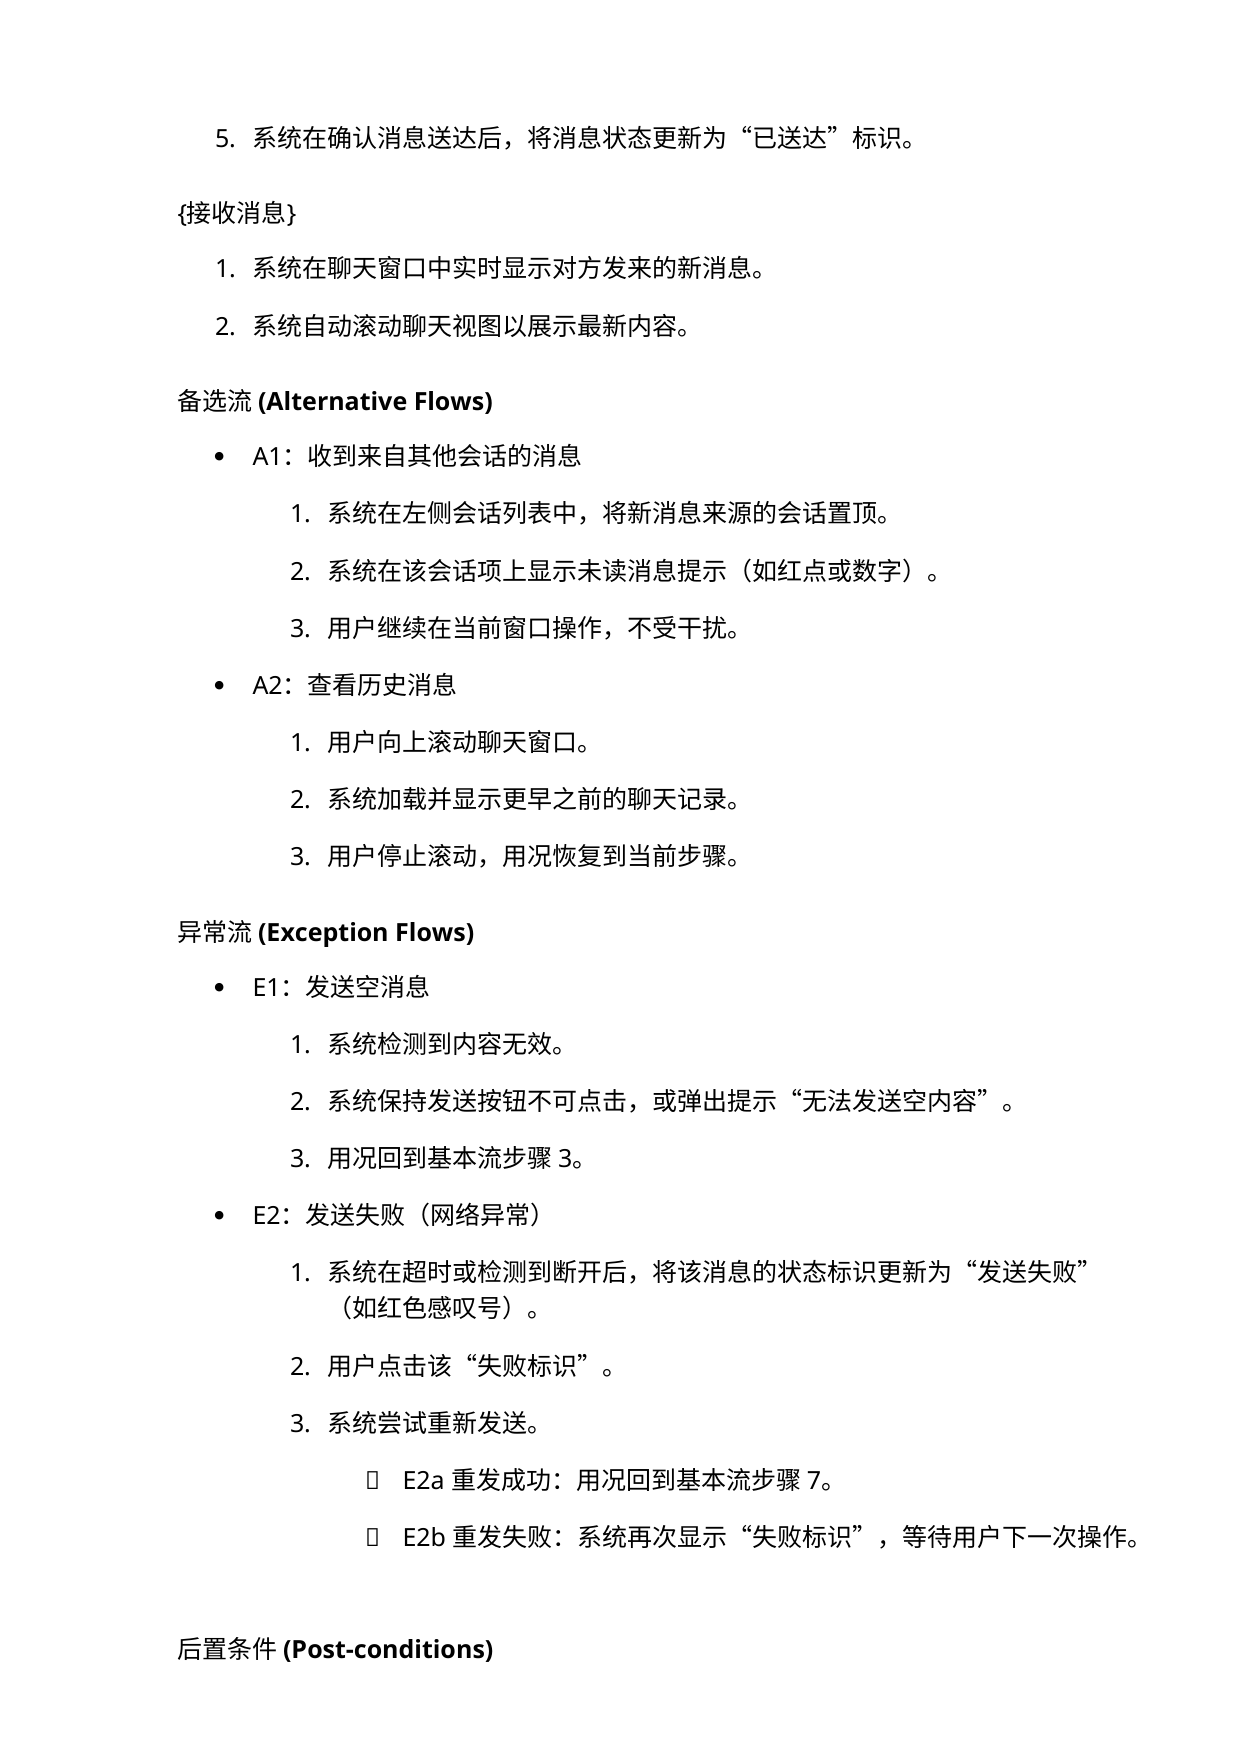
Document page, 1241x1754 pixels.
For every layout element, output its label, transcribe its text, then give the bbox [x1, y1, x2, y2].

list 用户继续在当前窗口操作，不受干扰。 [290, 608, 1152, 644]
list 系统在超时或检测到断开后，将该消息的状态标识更新为“发送失败”（如红色感叹号）。 [290, 1253, 1152, 1325]
list E2a 重发成功：用况回到基本流步骤 7。 [365, 1460, 1152, 1496]
list 系统保持发送按钮不可点击，或弹出提示“无法发送空内容”。 [290, 1081, 1152, 1118]
list 系统在聊天窗口中实时显示对方发来的新消息。 [215, 249, 1152, 285]
list 用况回到基本流步骤 3。 [290, 1138, 1152, 1175]
list 系统加载并显示更早之前的聊天记录。 [290, 779, 1152, 816]
text {接收消息} [177, 194, 1152, 230]
list A1：收到来自其他会话的消息 [215, 437, 1152, 473]
list 系统自动滚动聊天视图以展示最新内容。 [215, 306, 1152, 342]
list E1：发送空消息 [215, 967, 1152, 1003]
list 系统尝试重新发送。 [290, 1403, 1152, 1439]
list 用户点击该“失败标识”。 [290, 1346, 1152, 1382]
list E2：发送失败（网络异常） [215, 1196, 1152, 1232]
list 系统检测到内容无效。 [290, 1024, 1152, 1061]
list 用户停止滚动，用况恢复到当前步骤。 [290, 836, 1152, 873]
list 系统在左侧会话列表中，将新消息来源的会话置顶。 [290, 494, 1152, 530]
list E2b 重发失败：系统再次显示“失败标识”，等待用户下一次操作。 [365, 1517, 1152, 1590]
list 用户向上滚动聊天窗口。 [290, 722, 1152, 758]
text 备选流 (Alternative Flows) [177, 382, 1152, 418]
text 异常流 (Exception Flows) [177, 912, 1152, 948]
text 后置条件 (Post-conditions) [177, 1629, 1152, 1666]
list A2：查看历史消息 [215, 665, 1152, 701]
list 系统在确认消息送达后，将消息状态更新为“已送达”标识。 [215, 118, 1152, 154]
list 系统在该会话项上显示未读消息提示（如红点或数字）。 [290, 551, 1152, 587]
